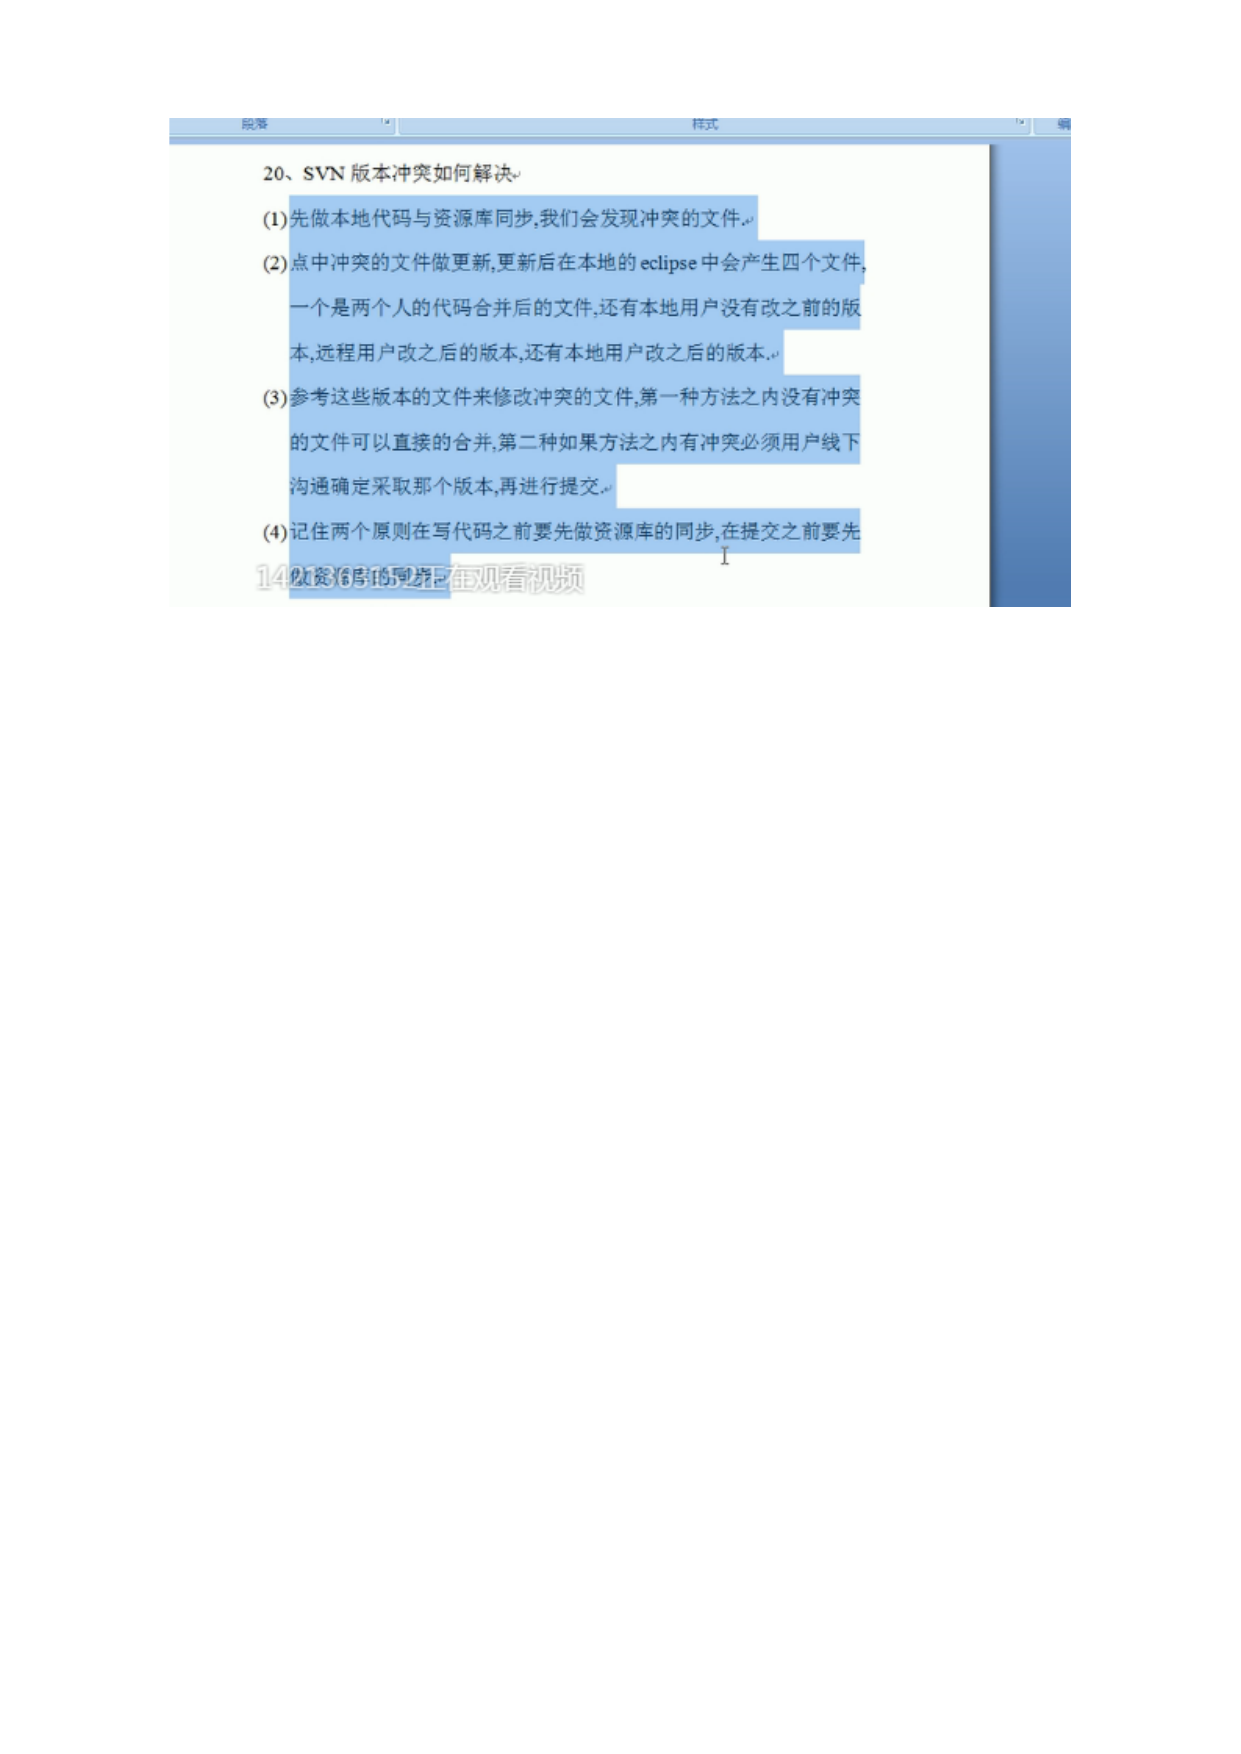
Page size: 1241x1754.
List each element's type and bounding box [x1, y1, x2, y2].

picture [169, 118, 1071, 607]
